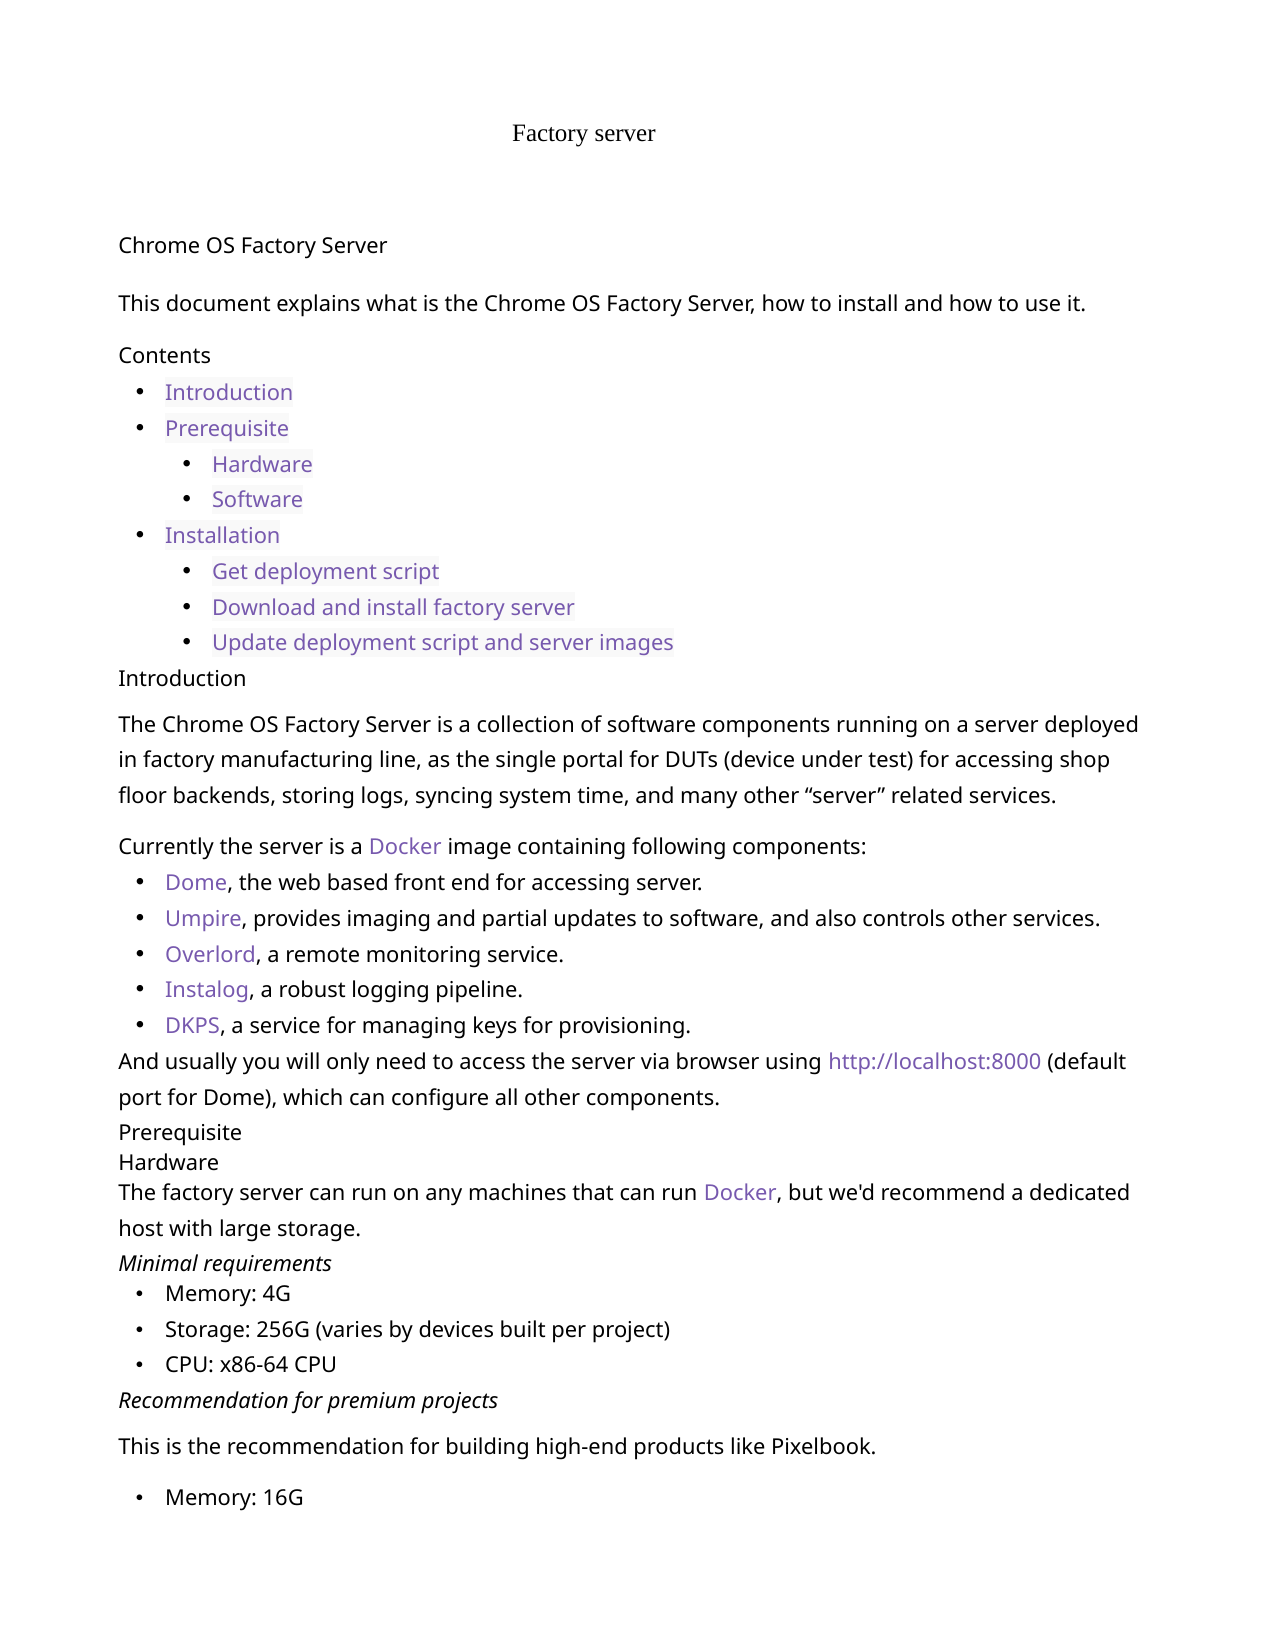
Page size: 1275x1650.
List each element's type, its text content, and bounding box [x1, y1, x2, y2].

subtitle Minimal requirements [118, 1248, 1157, 1278]
subtitle Hardware [118, 1147, 1157, 1177]
list Update deployment script and server images [182, 627, 1126, 657]
list CPU: x86-64 CPU [136, 1349, 1141, 1379]
list Get deployment script [182, 556, 1126, 586]
subtitle Recommendation for premium projects [118, 1385, 1157, 1415]
list Download and install factory server [182, 592, 1126, 621]
list Memory: 16G [136, 1482, 1141, 1512]
list Hardware [182, 449, 1126, 478]
list Introduction [136, 377, 1141, 407]
list Installation [136, 520, 1141, 550]
text This is the recommendation for building high-end products like Pixelbook. [118, 1431, 1157, 1460]
list Instalog, a robust logging pipeline. [136, 974, 1141, 1004]
list Storage: 256G (varies by devices built per project) [136, 1314, 1141, 1343]
text The Chrome OS Factory Server is a collection of software components running on a server deployed in factory manufacturing line, as the single portal for DUTs (device under test) for accessing shop floor backends, storing logs, syncing system time, and many other “server” related services. [118, 708, 1157, 810]
text And usually you will only need to access the server via browser using http://localhost:8000 (default port for Dome), which can configure all other components. [118, 1046, 1157, 1111]
list Prerequisite [136, 413, 1141, 443]
list Umpire, provides imaging and partial updates to software, and also controls other services. [136, 903, 1141, 933]
list DKPS, a service for managing keys for provisioning. [136, 1010, 1141, 1040]
text Currently the server is a Docker image containing following components: [118, 831, 1157, 861]
list Dome, the web based front end for accessing server. [136, 867, 1141, 897]
subtitle Contents [118, 340, 1157, 369]
text This document explains what is the Chrome OS Factory Server, how to install and how to use it. [118, 288, 1157, 318]
list Memory: 4G [136, 1278, 1141, 1308]
subtitle Chrome OS Factory Server [118, 201, 1157, 260]
subtitle Introduction [118, 663, 1157, 693]
text Factory server [118, 118, 1157, 147]
text The factory server can run on any machines that can run Docker, but we'd recommend a dedicated host with large storage. [118, 1177, 1157, 1242]
list Overlord, a remote monitoring service. [136, 938, 1141, 968]
list Software [182, 484, 1126, 514]
subtitle Prerequisite [118, 1117, 1157, 1147]
